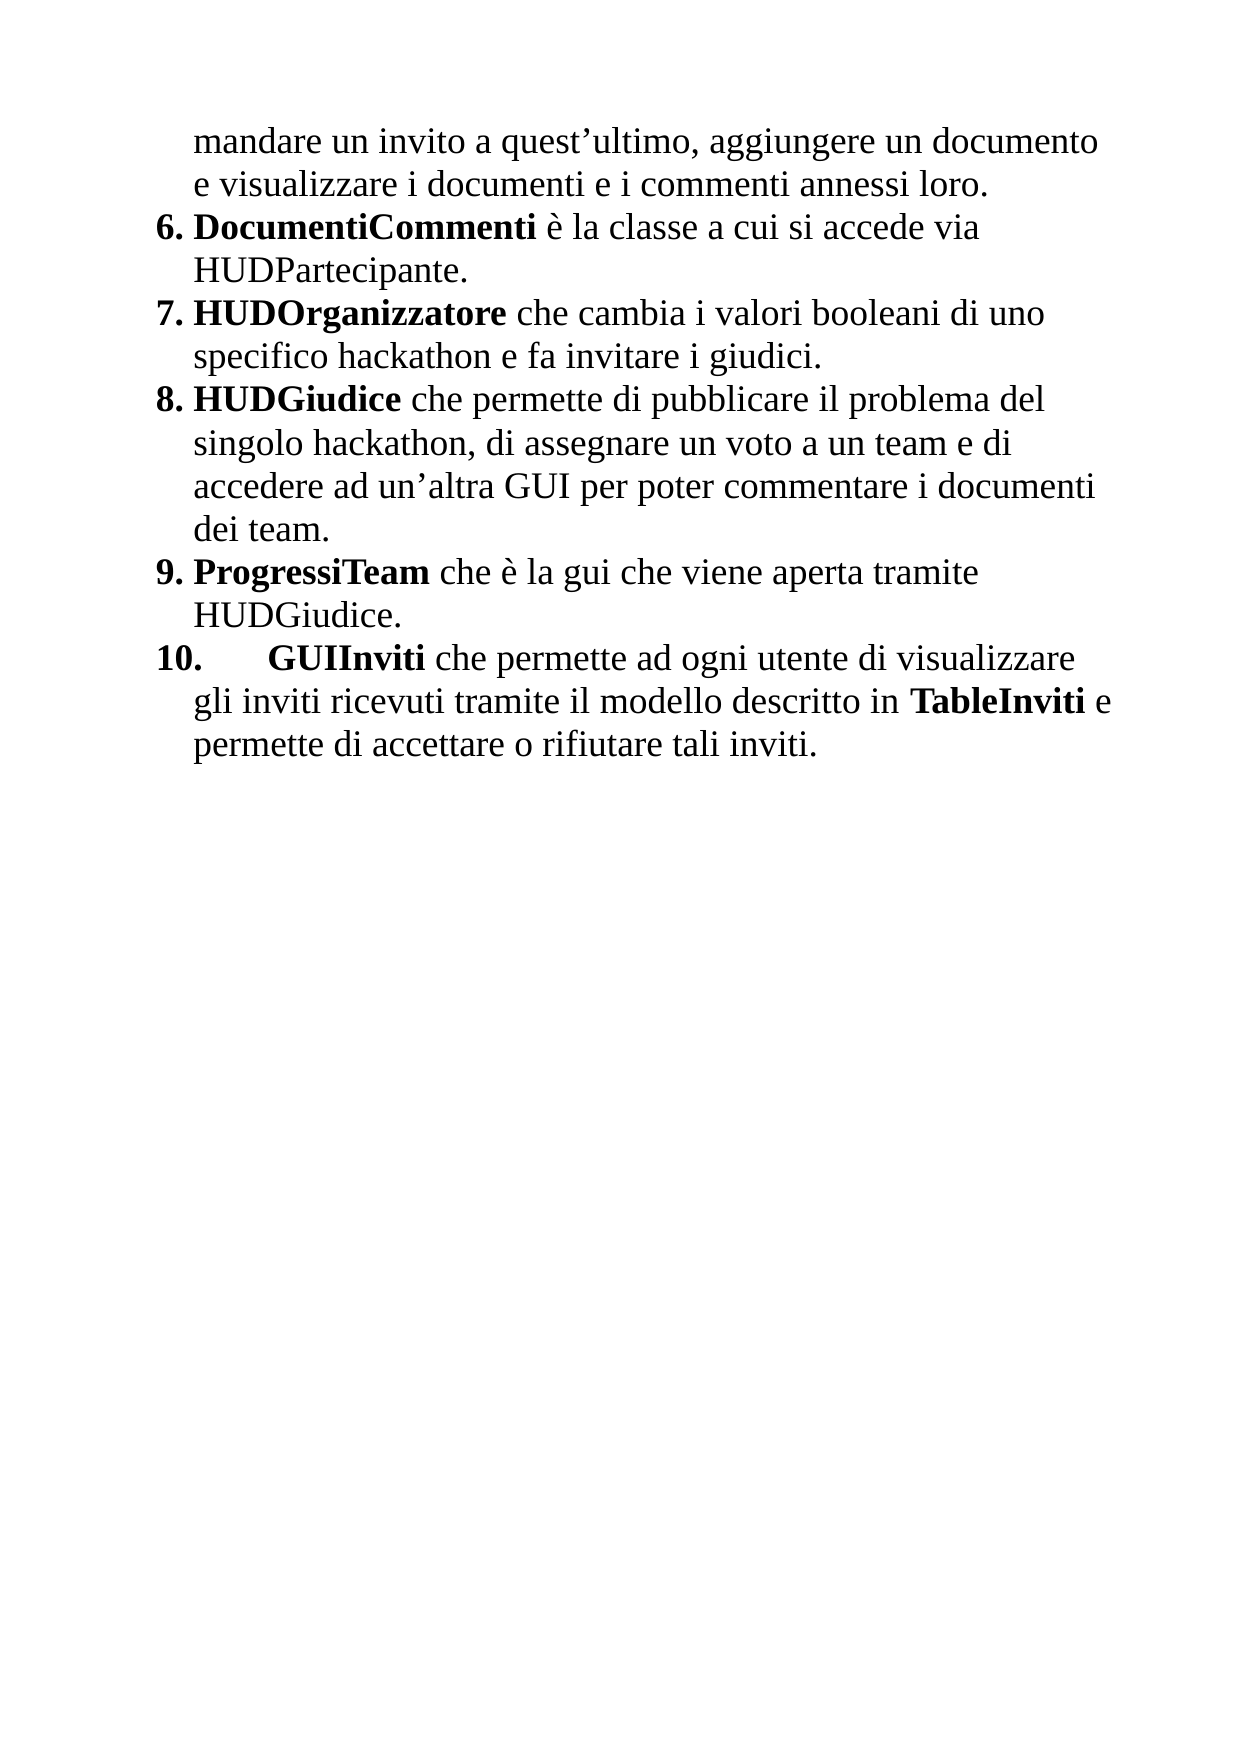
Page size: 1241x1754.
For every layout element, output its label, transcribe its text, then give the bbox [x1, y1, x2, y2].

list HUDGiudice che permette di pubblicare il problema del singolo hackathon, di assegnare un voto a un team e di accedere ad un’altra GUI per poter commentare i documenti dei team. [156, 377, 1122, 549]
list GUIInviti che permette ad ogni utente di visualizzare gli inviti ricevuti tramite il modello descritto in TableInviti e permette di accettare o rifiutare tali inviti. [156, 636, 1122, 765]
list HUDOrganizzatore che cambia i valori booleani di uno specifico hackathon e fa invitare i giudici. [156, 291, 1122, 377]
list DocumentiCommenti è la classe a cui si accede via HUDPartecipante. [156, 204, 1122, 291]
list ProgressiTeam che è la gui che viene aperta tramite HUDGiudice. [156, 549, 1122, 636]
list mandare un invito a quest’ultimo, aggiungere un documento e visualizzare i documenti e i commenti annessi loro. [156, 118, 1122, 204]
